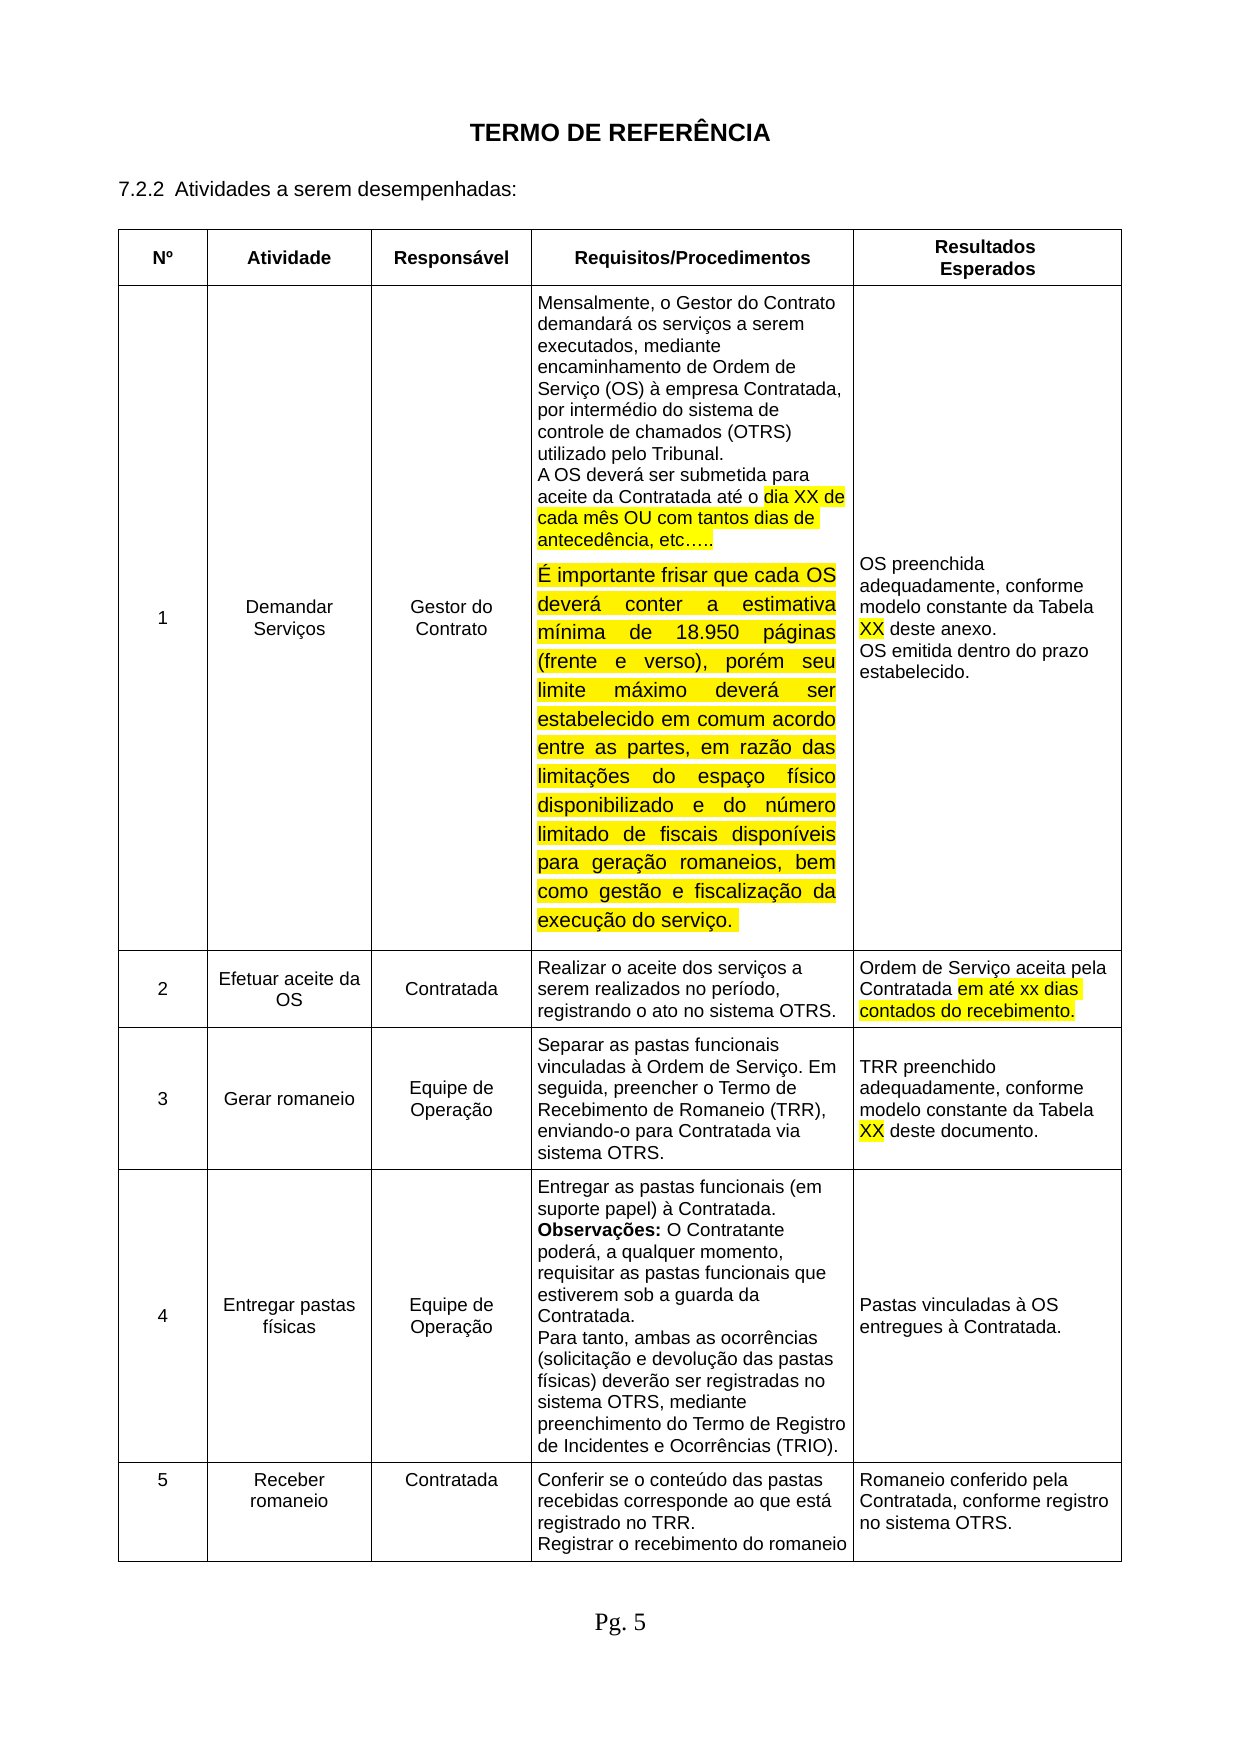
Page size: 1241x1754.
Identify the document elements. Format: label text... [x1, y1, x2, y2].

table_cell Separar as pastas funcionais vinculadas à Ordem de Serviço. Em seguida, preencher o Termo de Recebimento de Romaneio (TRR), enviando-o para Contratada via sistema OTRS. [532, 1028, 853, 1169]
table_cell 4 [119, 1170, 207, 1462]
table_cell Conferir se o conteúdo das pastas recebidas corresponde ao que está registrado no TRR. Registrar o recebimento do romaneio [532, 1463, 853, 1561]
table_header Atividade [208, 230, 371, 285]
table_header Responsável [372, 230, 531, 285]
table_cell Ordem de Serviço aceita pela Contratada em até xx dias contados do recebimento. [854, 951, 1121, 1027]
table_cell 1 [119, 286, 207, 950]
table_cell Gestor do Contrato [372, 286, 531, 950]
table_cell 5 [119, 1463, 207, 1561]
table_cell 2 [119, 951, 207, 1027]
table_cell 3 [119, 1028, 207, 1169]
table_cell Efetuar aceite da OS [208, 951, 371, 1027]
table_cell Contratada [372, 1463, 531, 1561]
table_cell Gerar romaneio [208, 1028, 371, 1169]
table_cell Demandar Serviços [208, 286, 371, 950]
table_cell Contratada [372, 951, 531, 1027]
table_header Nº [119, 230, 207, 285]
table_cell Pastas vinculadas à OS entregues à Contratada. [854, 1170, 1121, 1462]
table_cell Receber romaneio [208, 1463, 371, 1561]
table_cell Mensalmente, o Gestor do Contrato demandará os serviços a serem executados, mediante encaminhamento de Ordem de Serviço (OS) à empresa Contratada, por intermédio do sistema de controle de chamados (OTRS) utilizado pelo Tribunal. A OS deverá ser submetida para aceite da Contratada até o dia XX de cada mês OU com tantos dias de antecedência, etc….. É importante frisar que cada OS deverá conter a estimativa mínima de 18.950 páginas (frente e verso), porém seu limite máximo deverá ser estabelecido em comum acordo entre as partes, em razão das limitações do espaço físico disponibilizado e do número limitado de fiscais disponíveis para geração romaneios, bem como gestão e fiscalização da execução do serviço. [532, 286, 853, 950]
table_header Resultados Esperados [854, 230, 1121, 285]
table_cell OS preenchida adequadamente, conforme modelo constante da Tabela XX deste anexo. OS emitida dentro do prazo estabelecido. [854, 286, 1121, 950]
table_cell Entregar as pastas funcionais (em suporte papel) à Contratada. Observações: O Contratante poderá, a qualquer momento, requisitar as pastas funcionais que estiverem sob a guarda da Contratada. Para tanto, ambas as ocorrências (solicitação e devolução das pastas físicas) deverão ser registradas no sistema OTRS, mediante preenchimento do Termo de Registro de Incidentes e Ocorrências (TRIO). [532, 1170, 853, 1462]
text 7.2.2 Atividades a serem desempenhadas: [118, 176, 1122, 200]
table_cell Equipe de Operação [372, 1028, 531, 1169]
table_cell Entregar pastas físicas [208, 1170, 371, 1462]
table_cell Equipe de Operação [372, 1170, 531, 1462]
table_cell TRR preenchido adequadamente, conforme modelo constante da Tabela XX deste documento. [854, 1028, 1121, 1169]
table_header Requisitos/Procedimentos [532, 230, 853, 285]
table_cell Romaneio conferido pela Contratada, conforme registro no sistema OTRS. [854, 1463, 1121, 1561]
table_cell Realizar o aceite dos serviços a serem realizados no período, registrando o ato no sistema OTRS. [532, 951, 853, 1027]
